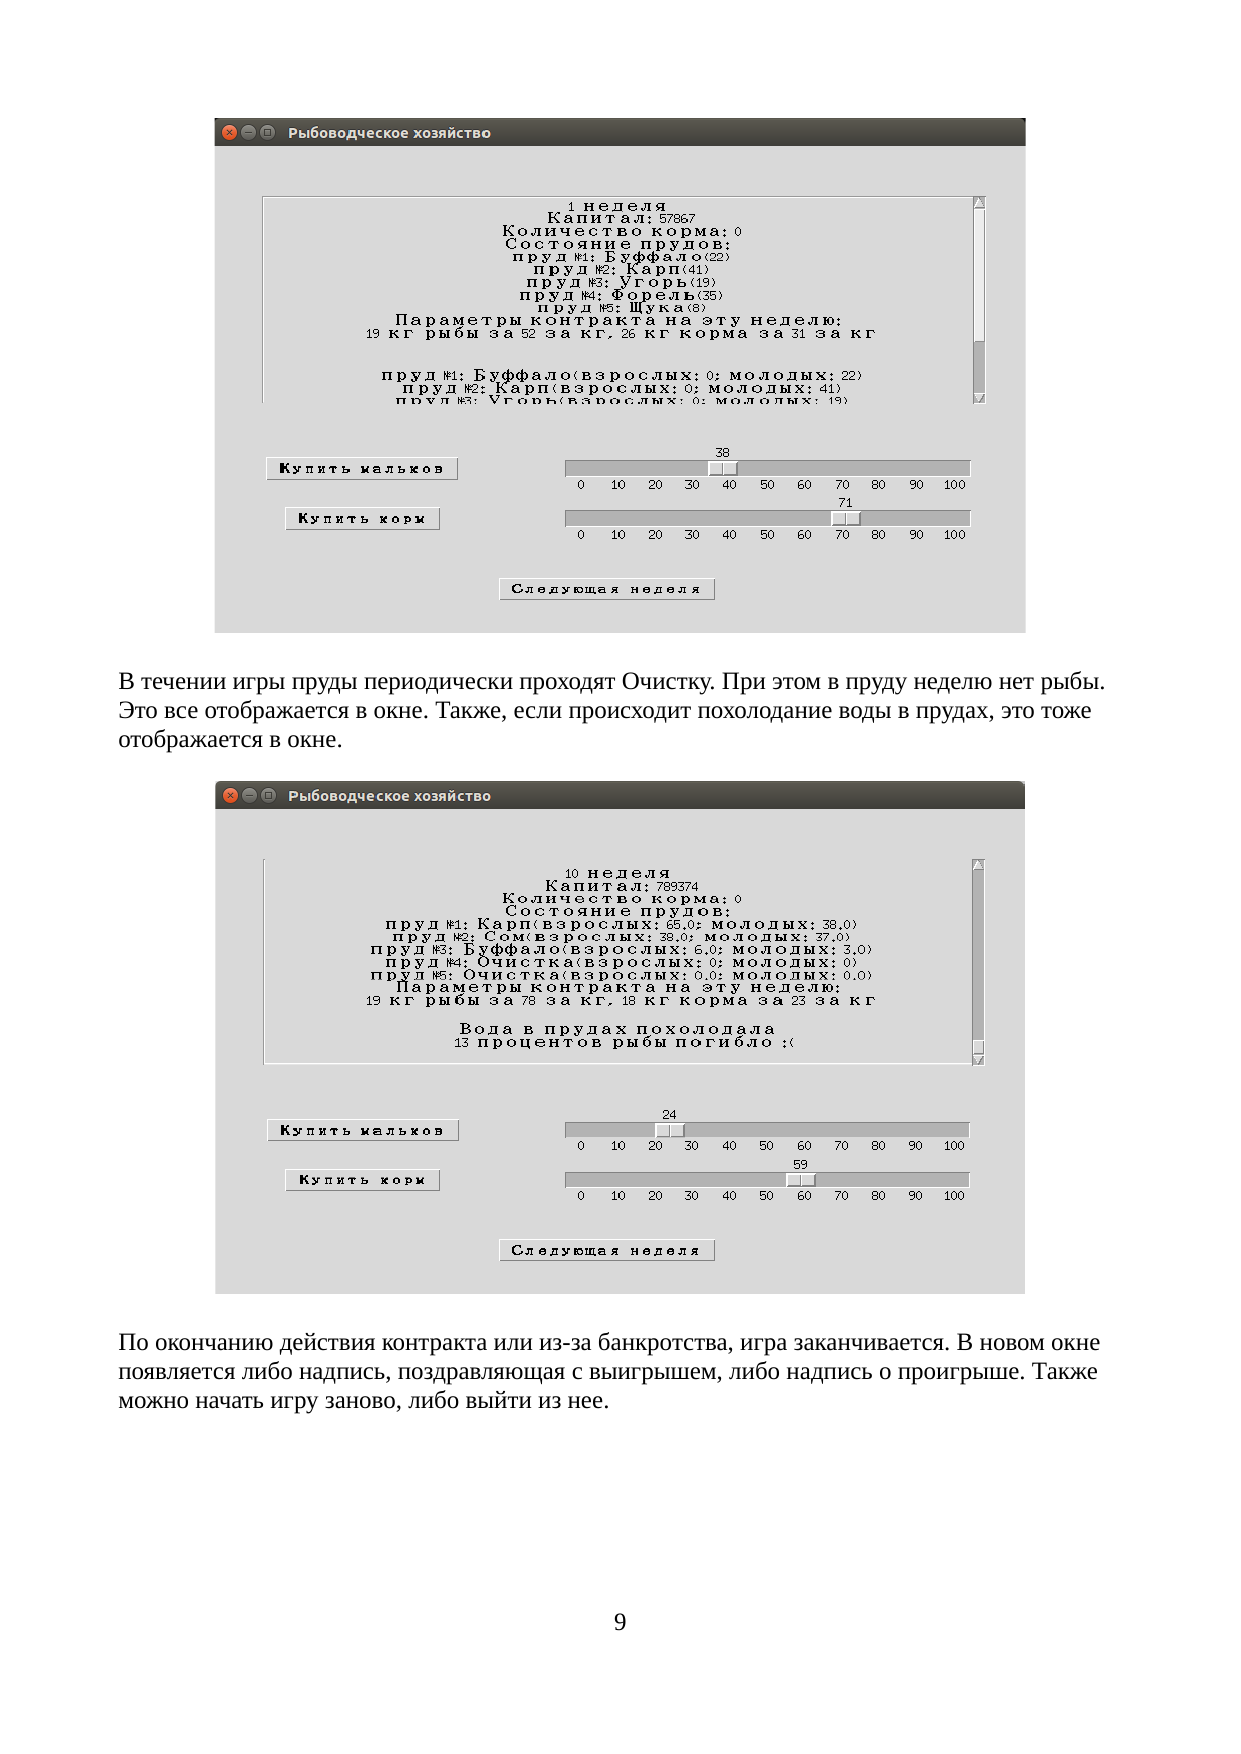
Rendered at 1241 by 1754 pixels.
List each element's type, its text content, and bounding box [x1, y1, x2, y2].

text По окончанию действия контракта или из-за банкротства, игра заканчивается. В новом окне появляется либо надпись, поздравляющая с выигрышем, либо надпись о проигрыше. Также можно начать игру заново, либо выйти из нее. [118, 1327, 1122, 1413]
text В течении игры пруды периодически проходят Очистку. При этом в пруду неделю нет рыбы. Это все отображается в окне. Также, если происходит похолодание воды в прудах, это тоже отображается в окне. [118, 666, 1122, 752]
